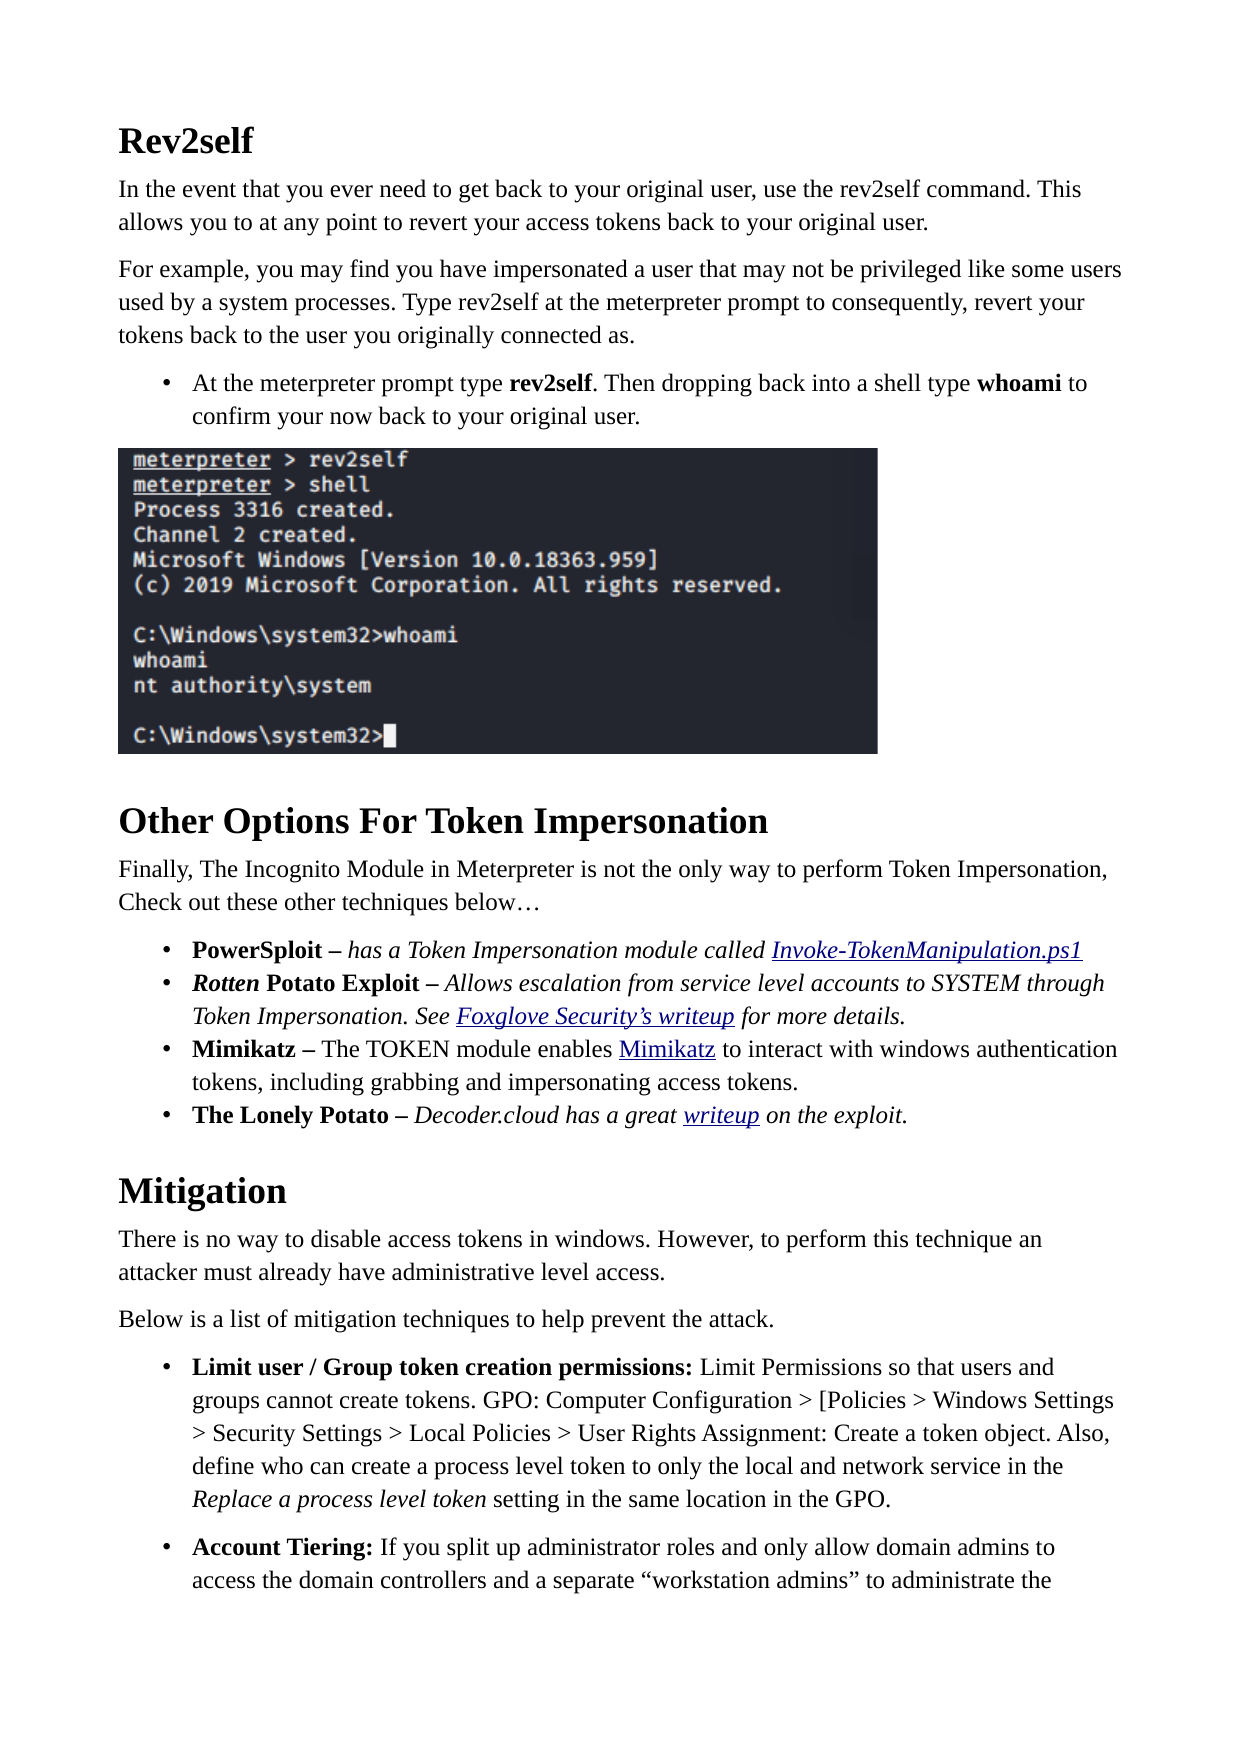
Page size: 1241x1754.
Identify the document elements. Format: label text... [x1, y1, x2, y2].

text In the event that you ever need to get back to your original user, use the rev2self command. This allows you to at any point to revert your access tokens back to your original user. [118, 174, 1122, 236]
list Limit user / Group token creation permissions: Limit Permissions so that users and groups cannot create tokens. GPO: Computer Configuration > [Policies > Windows Settings > Security Settings > Local Policies > User Rights Assignment: Create a token object. Also, define who can create a process level token to only the local and network service in the Replace a process level token setting in the same location in the GPO. [162, 1352, 1122, 1513]
list Account Tiering: If you split up administrator roles and only allow domain admins to access the domain controllers and a separate “workstation admins” to administrate the [162, 1532, 1122, 1593]
text There is no way to disable access tokens in windows. However, to perform this technique an attacker must already have administrative level access. [118, 1224, 1122, 1286]
text For example, you may find you have impersonated a user that may not be privileged like some users used by a system processes. Type rev2self at the meterpreter prompt to consequently, revert your tokens back to the user you originally connected as. [118, 254, 1122, 349]
text Finally, The Incognito Module in Meterpreter is not the only way to perform Token Impersonation, Check out these other techniques below… [118, 854, 1122, 916]
subtitle Rev2self [118, 118, 1122, 161]
text Below is a list of mitigation techniques to help prevent the attack. [118, 1304, 1122, 1333]
list The Lonely Potato – Decoder.cloud has a great writeup on the exploit. [162, 1100, 1122, 1128]
list PowerSploit – has a Token Impersonation module called Invoke-TokenManipulation.ps1 [162, 935, 1122, 963]
list Rotten Potato Exploit – Allows escalation from service level accounts to SYSTEM through Token Impersonation. See Foxglove Security’s writeup for more details. [162, 968, 1122, 1029]
picture [118, 448, 878, 754]
subtitle Other Options For Token Impersonation [118, 798, 1122, 842]
subtitle Mitigation [118, 1168, 1122, 1211]
list At the meterpreter prompt type rev2self. Then dropping back into a shell type whoami to confirm your now back to your original user. [162, 368, 1122, 430]
list Mimikatz – The TOKEN module enables Mimikatz to interact with windows authentication tokens, including grabbing and impersonating access tokens. [162, 1034, 1122, 1096]
